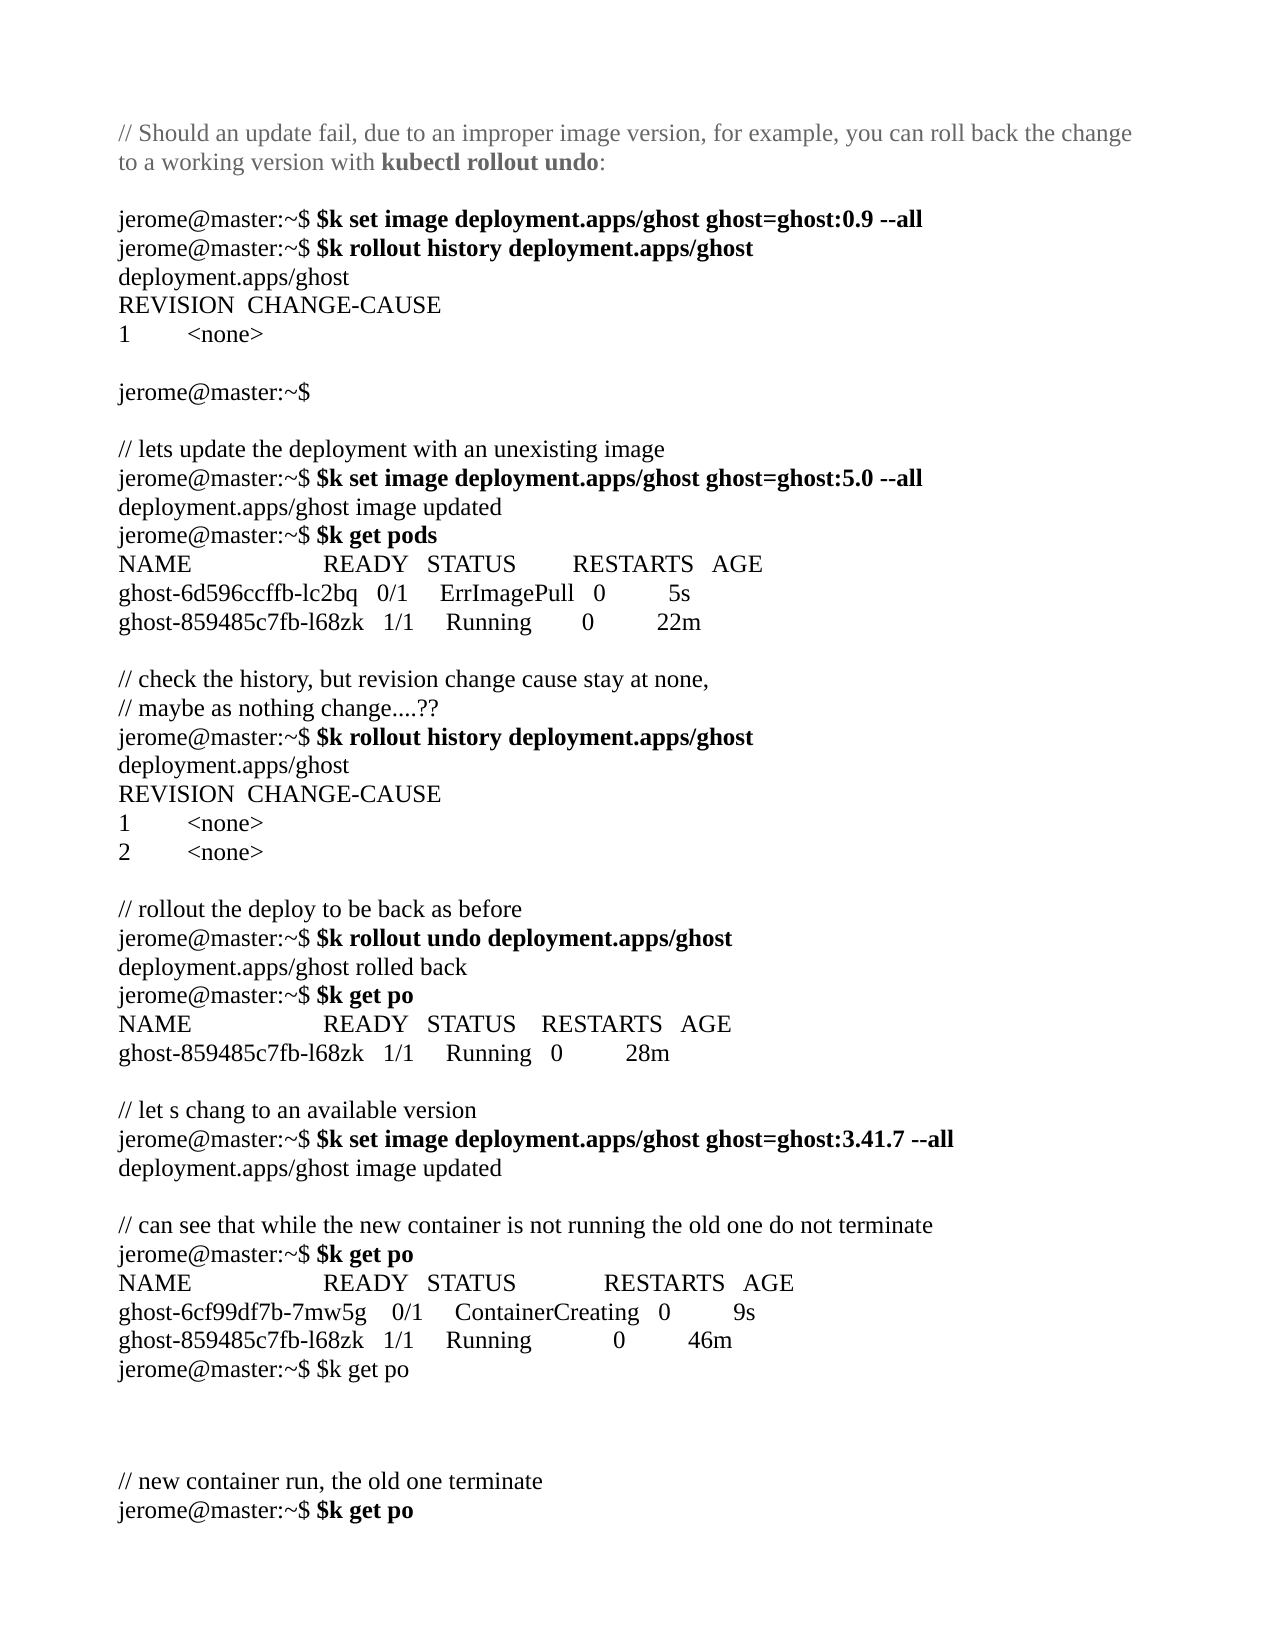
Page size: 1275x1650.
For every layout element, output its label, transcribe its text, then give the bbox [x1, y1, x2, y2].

text deployment.apps/ghost image updated [118, 1153, 1157, 1182]
text ghost-6d596ccffb-lc2bq 0/1 ErrImagePull 0 5s [118, 578, 1157, 607]
text REVISION CHANGE-CAUSE [118, 779, 1157, 808]
text jerome@master:~$ $k set image deployment.apps/ghost ghost=ghost:3.41.7 --all [118, 1124, 1157, 1153]
text // can see that while the new container is not running the old one do not terminate [118, 1211, 1157, 1239]
text jerome@master:~$ $k rollout history deployment.apps/ghost [118, 233, 1157, 262]
text ghost-859485c7fb-l68zk 1/1 Running 0 28m [118, 1038, 1157, 1067]
text // new container run, the old one terminate [118, 1466, 1157, 1495]
text NAME READY STATUS RESTARTS AGE [118, 1268, 1157, 1297]
text // check the history, but revision change cause stay at none, [118, 664, 1157, 693]
text jerome@master:~$ $k rollout history deployment.apps/ghost [118, 722, 1157, 751]
text jerome@master:~$ $k get po [118, 981, 1157, 1009]
text ghost-6cf99df7b-7mw5g 0/1 ContainerCreating 0 9s [118, 1297, 1157, 1326]
text 1 <none> [118, 808, 1157, 837]
text jerome@master:~$ $k get po [118, 1239, 1157, 1268]
text jerome@master:~$ [118, 377, 1157, 406]
text // maybe as nothing change....?? [118, 693, 1157, 722]
text // let s chang to an available version [118, 1096, 1157, 1124]
text jerome@master:~$ $k get po [118, 1354, 1157, 1383]
text deployment.apps/ghost [118, 262, 1157, 291]
text jerome@master:~$ $k get po [118, 1495, 1157, 1524]
text NAME READY STATUS RESTARTS AGE [118, 549, 1157, 578]
text jerome@master:~$ $k set image deployment.apps/ghost ghost=ghost:0.9 --all [118, 204, 1157, 233]
text // Should an update fail, due to an improper image version, for example, you can roll back the change to a working version with kubectl rollout undo: [118, 118, 1157, 176]
text jerome@master:~$ $k set image deployment.apps/ghost ghost=ghost:5.0 --all [118, 463, 1157, 492]
text NAME READY STATUS RESTARTS AGE [118, 1009, 1157, 1038]
text REVISION CHANGE-CAUSE [118, 291, 1157, 319]
text // rollout the deploy to be back as before [118, 894, 1157, 923]
text 2 <none> [118, 837, 1157, 866]
text jerome@master:~$ $k get pods [118, 521, 1157, 549]
text ghost-859485c7fb-l68zk 1/1 Running 0 46m [118, 1326, 1157, 1354]
text deployment.apps/ghost image updated [118, 492, 1157, 521]
text jerome@master:~$ $k rollout undo deployment.apps/ghost [118, 923, 1157, 952]
text deployment.apps/ghost [118, 751, 1157, 779]
text 1 <none> [118, 319, 1157, 348]
text deployment.apps/ghost rolled back [118, 952, 1157, 981]
text ghost-859485c7fb-l68zk 1/1 Running 0 22m [118, 607, 1157, 636]
text // lets update the deployment with an unexisting image [118, 434, 1157, 463]
